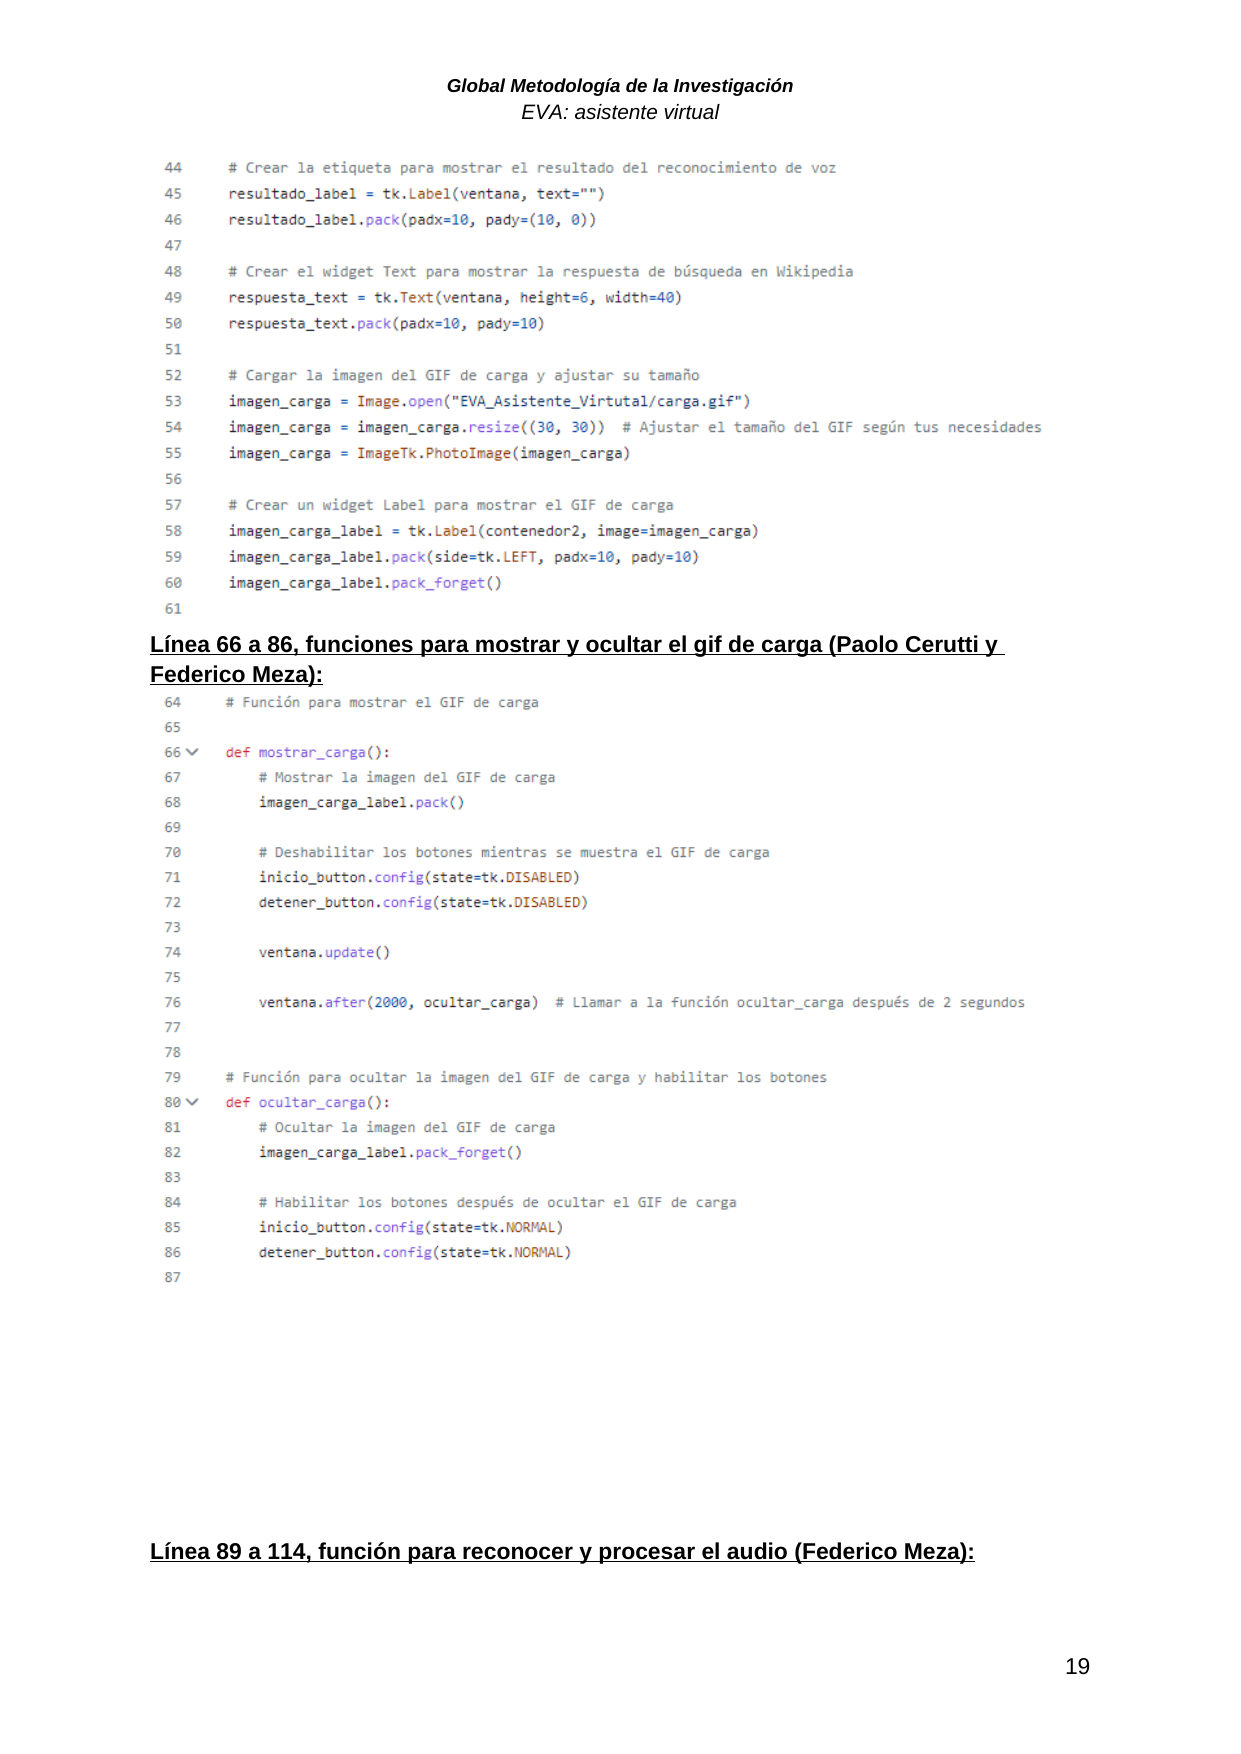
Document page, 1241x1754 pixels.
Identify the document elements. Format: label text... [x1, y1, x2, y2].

text Línea 89 a 114, función para reconocer y procesar el audio (Federico Meza): [150, 1538, 1090, 1564]
picture [150, 691, 747, 1293]
text Línea 66 a 86, funciones para mostrar y ocultar el gif de carga (Paolo Cerutti y Federico Meza): [150, 631, 1090, 688]
picture [150, 150, 628, 628]
